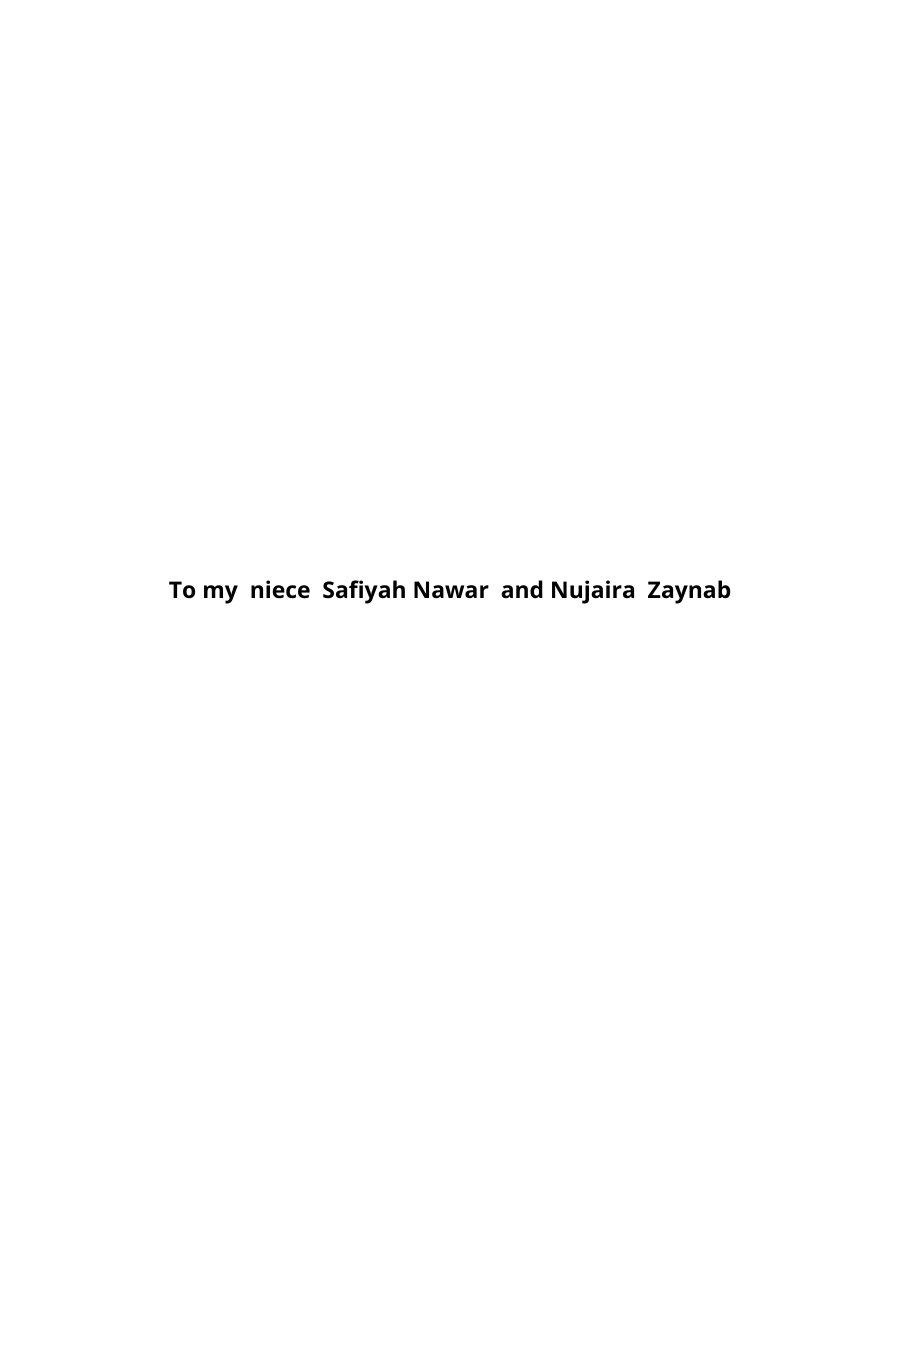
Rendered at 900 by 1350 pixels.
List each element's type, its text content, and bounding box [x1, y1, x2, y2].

text To my niece Safiyah Nawar and Nujaira Zaynab [90, 572, 810, 605]
